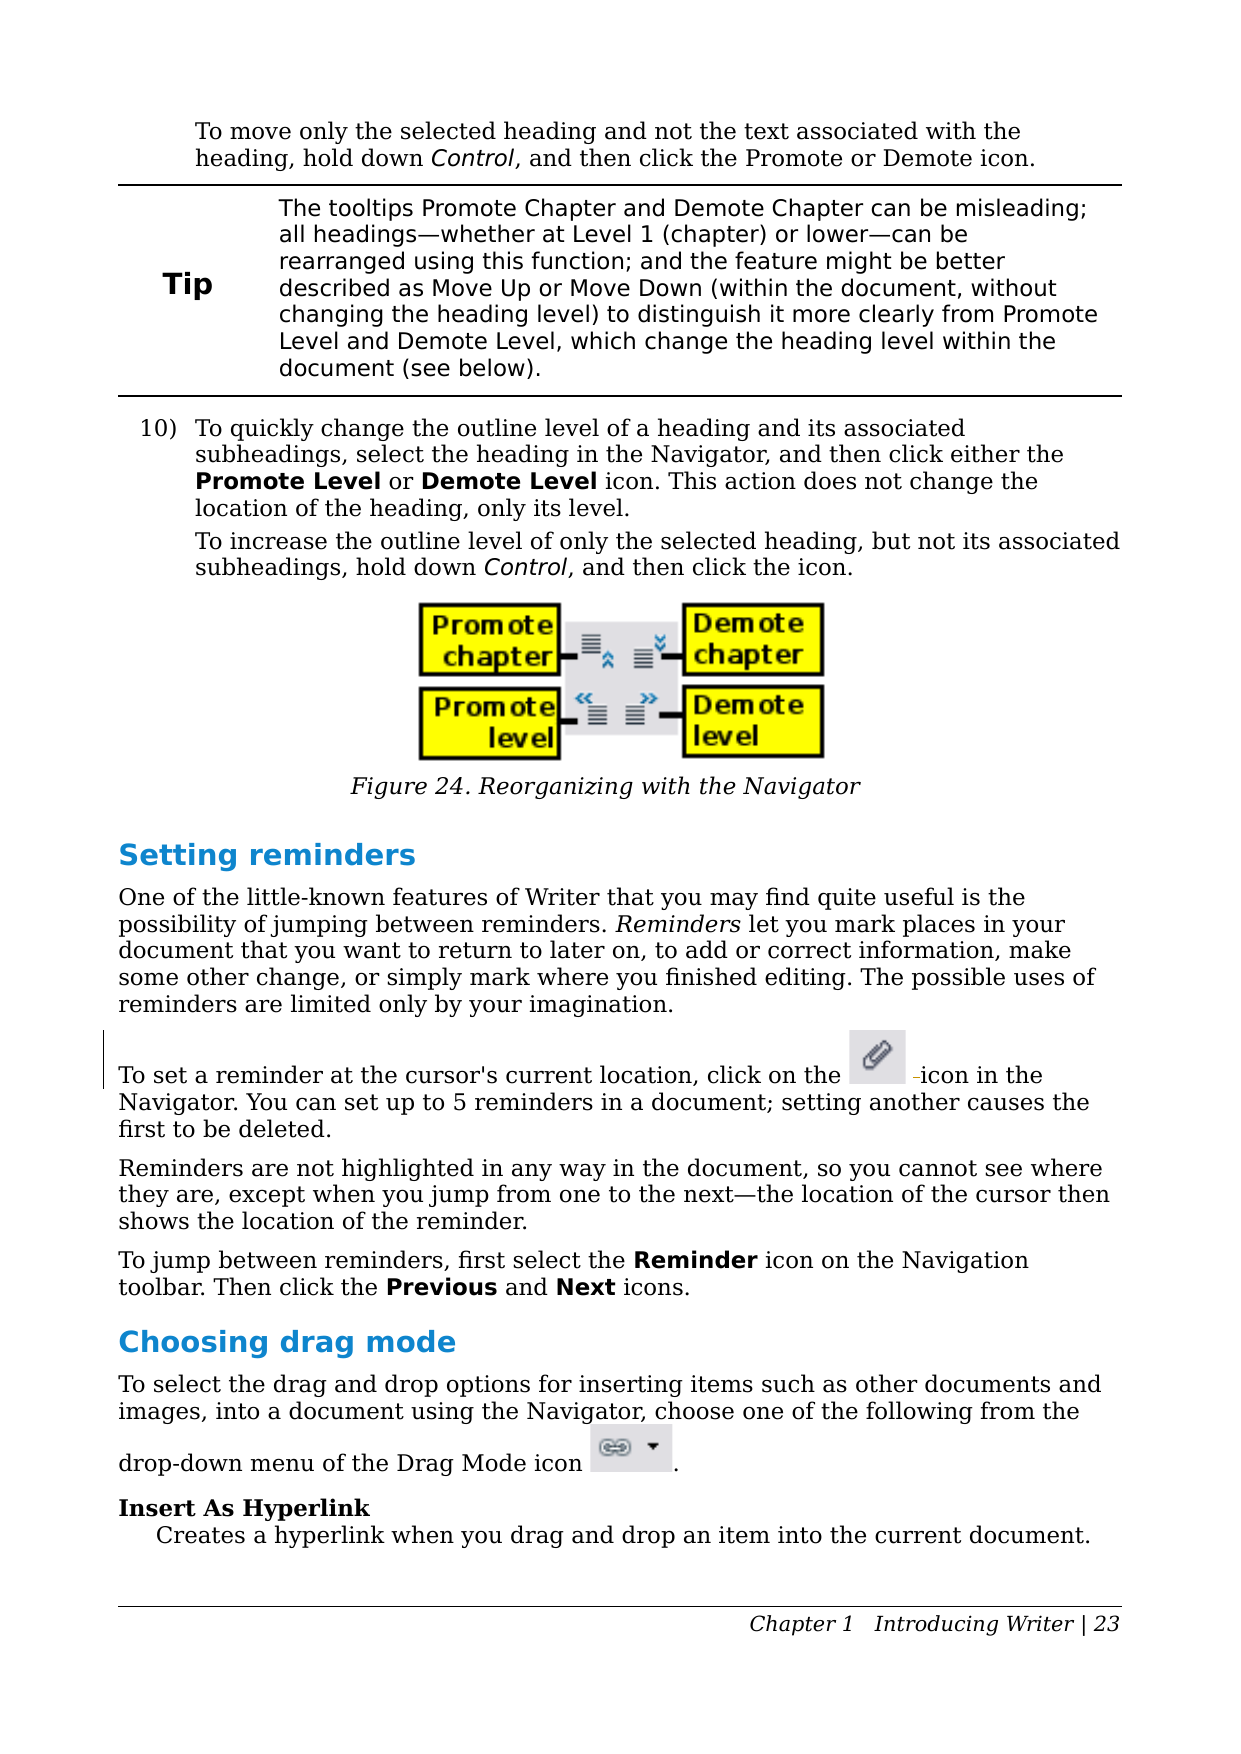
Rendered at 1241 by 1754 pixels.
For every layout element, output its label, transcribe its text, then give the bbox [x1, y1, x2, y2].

text To select the drag and drop options for inserting items such as other documents and images, into a document using the Navigator, choose one of the following from the drop-down menu of the Drag Mode icon . [118, 1371, 1122, 1477]
list To move only the selected heading and not the text associated with the heading, hold down Control, and then click the Promote or Demote icon. [195, 118, 1122, 171]
text To set a reminder at the cursor's current location, click on the icon in the Navigator. You can set up to 5 reminders in a document; setting another causes the first to be deleted. [118, 1030, 1122, 1142]
table_header The tooltips Promote Chapter and Demote Chapter can be misleading; all headings—whether at Level 1 (chapter) or lower—can be rearranged using this function; and the feature might be better described as Move Up or Move Down (within the document, without changing the heading level) to distinguish it more clearly from Promote Level and Demote Level, which change the heading level within the document (see below). [258, 186, 1122, 394]
text Insert As Hyperlink [118, 1495, 1122, 1522]
picture [409, 593, 831, 767]
table_header Tip [118, 186, 257, 394]
picture [590, 1424, 673, 1472]
picture [849, 1030, 906, 1084]
text One of the little-known features of Writer that you may find quite useful is the possibility of jumping between reminders. Reminders let you mark places in your document that you want to return to later on, to add or correct information, make some other change, or simply mark where you finished editing. The possible uses of reminders are limited only by your imagination. [118, 884, 1122, 1017]
text Figure 24. Reorganizing with the Navigator [351, 773, 890, 799]
subtitle Setting reminders [118, 838, 1122, 872]
list To increase the outline level of only the selected heading, but not its associated subheadings, hold down Control, and then click the icon. [195, 528, 1122, 581]
text Creates a hyperlink when you drag and drop an item into the current document. [156, 1522, 1122, 1549]
text To jump between reminders, first select the Reminder icon on the Navigation toolbar. Then click the Previous and Next icons. [118, 1247, 1122, 1301]
subtitle Choosing drag mode [118, 1325, 1122, 1359]
text Reminders are not highlighted in any way in the document, so you cannot see where they are, except when you jump from one to the next—the location of the cursor then shows the location of the reminder. [118, 1155, 1122, 1235]
list To quickly change the outline level of a heading and its associated subheadings, select the heading in the Navigator, and then click either the Promote Level or Demote Level icon. This action does not change the location of the heading, only its level. [177, 415, 1122, 522]
